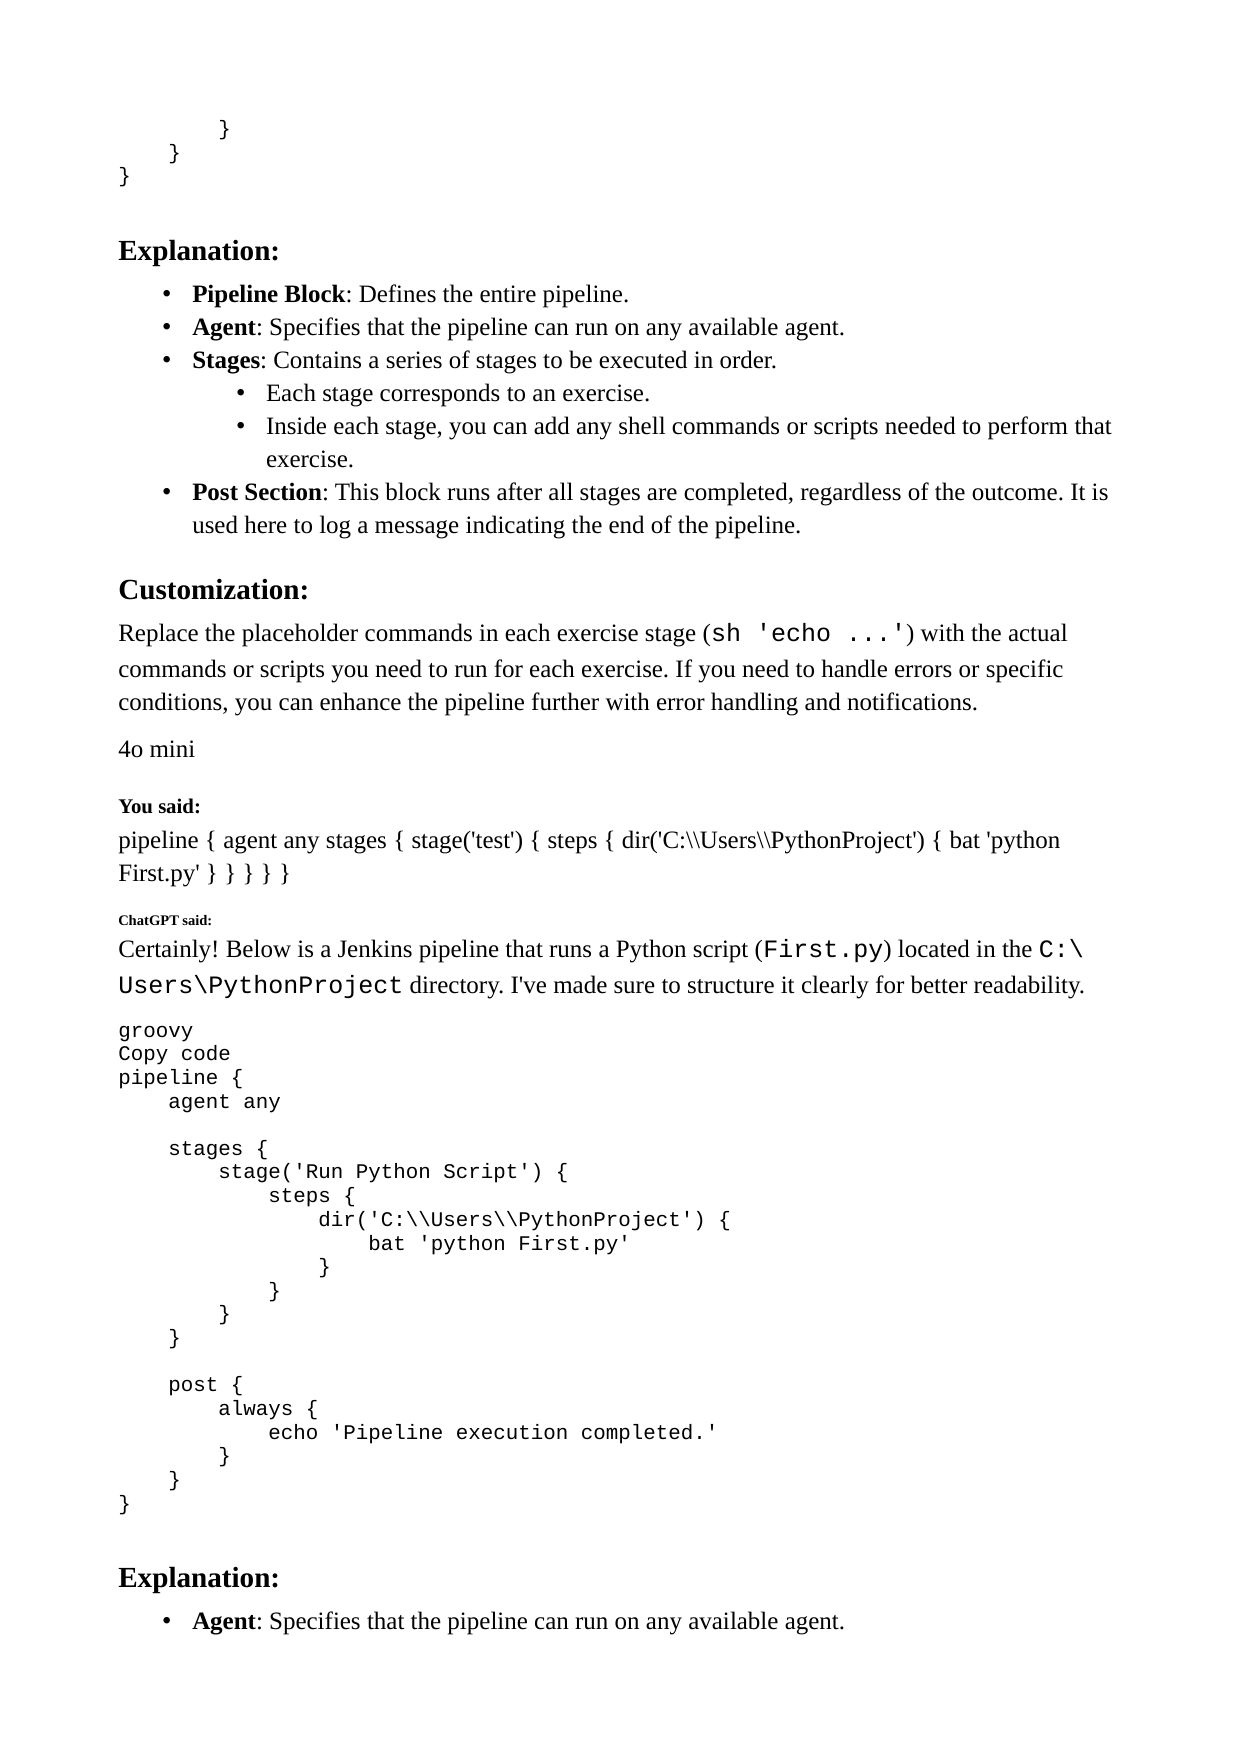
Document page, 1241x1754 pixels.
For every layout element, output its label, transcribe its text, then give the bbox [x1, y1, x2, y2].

text } [118, 118, 1122, 142]
text stages { [118, 1138, 1122, 1162]
subtitle ChatGPT said: [118, 912, 1122, 928]
list Post Section: This block runs after all stages are completed, regardless of the outcome. It is used here to log a message indicating the end of the pipeline. [162, 477, 1122, 539]
text Certainly! Below is a Jenkins pipeline that runs a Python script (First.py) located in the C:\Users\PythonProject directory. I've made sure to structure it clearly for better readability. [118, 934, 1122, 1001]
text } [118, 1327, 1122, 1351]
text post { [118, 1374, 1122, 1398]
text } [118, 1445, 1122, 1469]
text } [118, 1303, 1122, 1327]
subtitle Explanation: [118, 1560, 1122, 1594]
text steps { [118, 1185, 1122, 1209]
text 4o mini [118, 734, 1122, 763]
text Replace the placeholder commands in each exercise stage (sh 'echo ...') with the actual commands or scripts you need to run for each exercise. If you need to handle errors or specific conditions, you can enhance the pipeline further with error handling and notifications. [118, 618, 1122, 715]
text } [118, 1280, 1122, 1303]
text always { [118, 1398, 1122, 1422]
text } [118, 165, 1122, 189]
list Stages: Contains a series of stages to be executed in order. [162, 345, 1122, 374]
text } [118, 1493, 1122, 1516]
subtitle You said: [118, 794, 1122, 818]
text dir('C:\\Users\\PythonProject') { [118, 1209, 1122, 1232]
text agent any [118, 1091, 1122, 1114]
list Agent: Specifies that the pipeline can run on any available agent. [162, 1606, 1122, 1635]
text bat 'python First.py' [118, 1232, 1122, 1256]
text } [118, 142, 1122, 165]
text echo 'Pipeline execution completed.' [118, 1422, 1122, 1445]
text pipeline { agent any stages { stage('test') { steps { dir('C:\\Users\\PythonProject') { bat 'python First.py' } } } } } [118, 825, 1122, 886]
text pipeline { [118, 1067, 1122, 1091]
text stage('Run Python Script') { [118, 1162, 1122, 1185]
text } [118, 1256, 1122, 1280]
list Pipeline Block: Defines the entire pipeline. [162, 279, 1122, 308]
text groovy [118, 1020, 1122, 1043]
list Agent: Specifies that the pipeline can run on any available agent. [162, 312, 1122, 341]
subtitle Customization: [118, 572, 1122, 606]
text Copy code [118, 1043, 1122, 1067]
list Inside each stage, you can add any shell commands or scripts needed to perform that exercise. [236, 411, 1122, 473]
list Each stage corresponds to an exercise. [236, 378, 1122, 407]
subtitle Explanation: [118, 233, 1122, 267]
text } [118, 1469, 1122, 1493]
